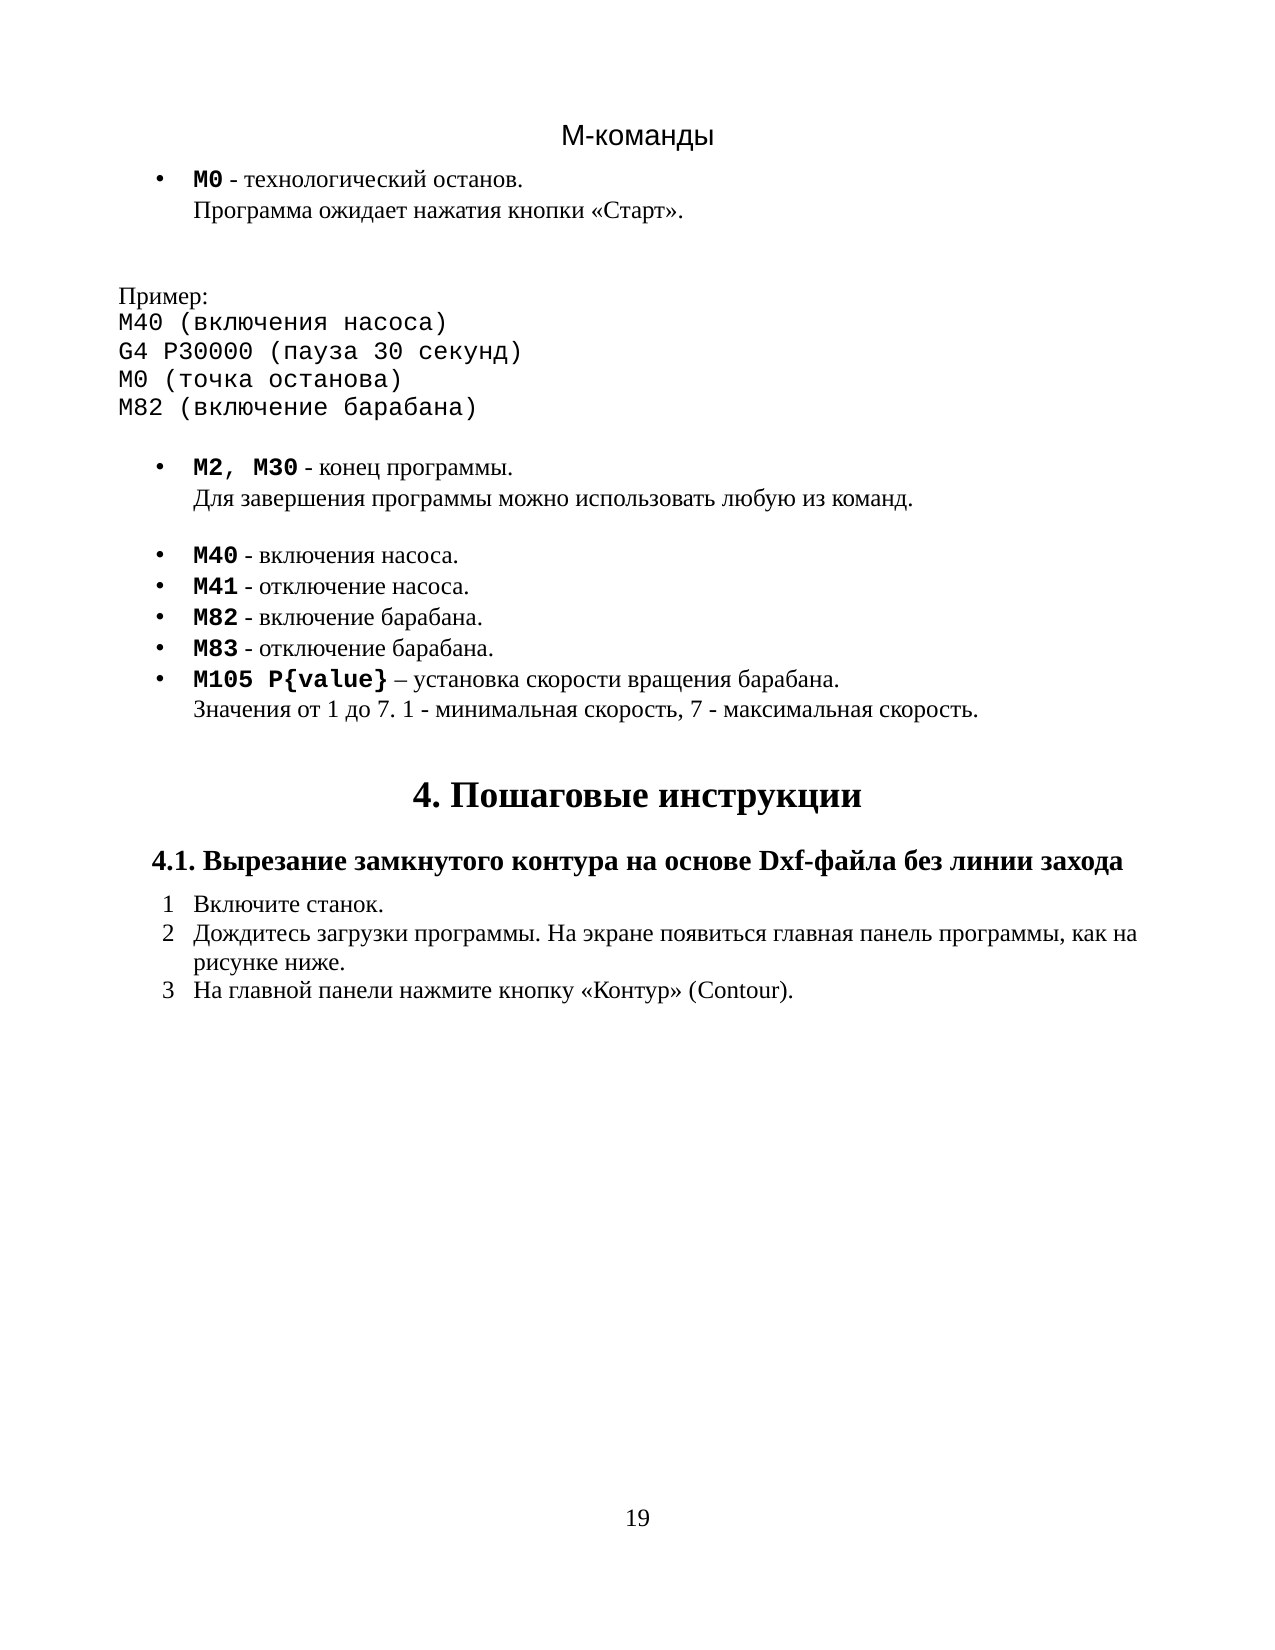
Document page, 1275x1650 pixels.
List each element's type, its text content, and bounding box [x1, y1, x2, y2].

subtitle 4. Пошаговые инструкции [118, 773, 1157, 816]
list На главной панели нажмите кнопку «Контур» (Contour). [156, 975, 1157, 1004]
list Для завершения программы можно использовать любую из команд. [156, 483, 1157, 512]
list Включите станок. [156, 889, 1157, 918]
list M0 - технологический останов. [156, 164, 1157, 195]
list M83 - отключение барабана. [156, 633, 1157, 664]
text M0 (точка останова) [118, 367, 1157, 395]
list Дождитесь загрузки программы. На экране появиться главная панель программы, как на рисунке ниже. [156, 918, 1157, 975]
list M2, M30 - конец программы. [156, 452, 1157, 483]
subtitle 4.1. Вырезание замкнутого контура на основе Dxf-файла без линии захода [118, 843, 1157, 877]
list Значения от 1 до 7. 1 - минимальная скорость, 7 - максимальная скорость. [156, 694, 1157, 723]
subtitle М-команды [118, 118, 1157, 152]
list Программа ожидает нажатия кнопки «Старт». [156, 195, 1157, 224]
list M82 - включение барабана. [156, 602, 1157, 633]
text M82 (включение барабана) [118, 395, 1157, 423]
list M41 - отключение насоса. [156, 571, 1157, 602]
text G4 P30000 (пауза 30 секунд) [118, 338, 1157, 367]
list M40 - включения насоса. [156, 540, 1157, 571]
list M105 P{value} – установка скорости вращения барабана. [156, 664, 1157, 694]
text Пример: [118, 281, 1157, 310]
text M40 (включения насоса) [118, 310, 1157, 338]
